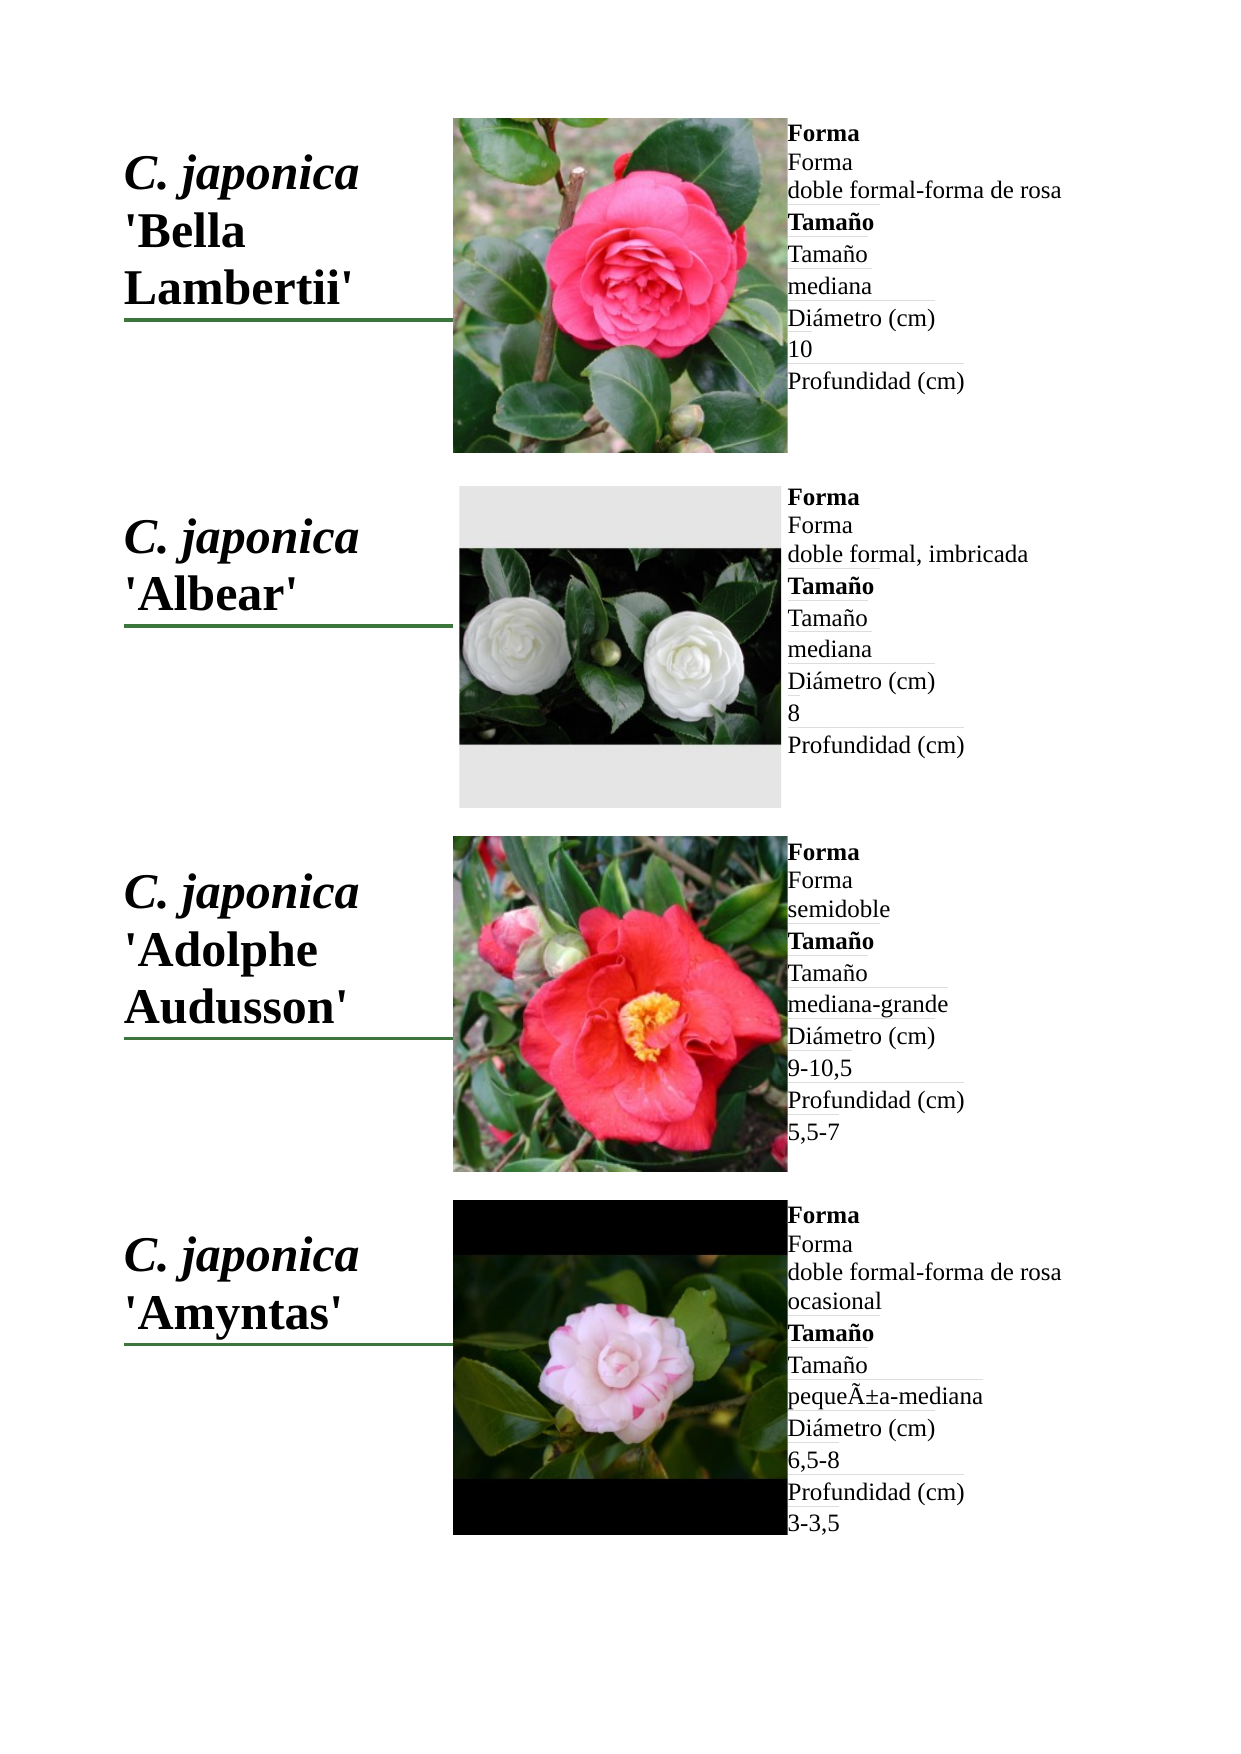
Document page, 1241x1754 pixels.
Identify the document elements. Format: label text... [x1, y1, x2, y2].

table_cell [453, 1172, 787, 1200]
table_cell C. japonica 'Amyntas' [124, 1200, 453, 1343]
table_cell [124, 628, 453, 837]
table_header [453, 453, 787, 482]
table_cell [124, 1346, 453, 1566]
table_header Forma Forma doble formal-forma de rosa Tamaño Tamaño mediana Diámetro (cm) 10 Profundidad (cm) [788, 118, 1123, 482]
table_cell [453, 1535, 787, 1566]
table_cell Forma Forma semidoble Tamaño Tamaño mediana-grande Diámetro (cm) 9-10,5 Profundidad (cm) 5,5-7 [788, 837, 1123, 1200]
table_cell [453, 482, 787, 836]
table_cell C. japonica 'Albear' [124, 482, 453, 624]
picture [453, 118, 788, 453]
table_header [124, 322, 453, 482]
picture [459, 486, 782, 808]
table_cell [124, 1040, 453, 1200]
picture [453, 1200, 788, 1535]
table_header C. japonica 'Bella Lambertii' [124, 118, 453, 318]
table_cell Forma Forma doble formal-forma de rosa ocasional Tamaño Tamaño pequeÃ±a-mediana Diámetro (cm) 6,5-8 Profundidad (cm) 3-3,5 [788, 1200, 1123, 1566]
picture [453, 836, 788, 1172]
table_cell C. japonica 'Adolphe Audusson' [124, 837, 453, 1037]
table_cell Forma Forma doble formal, imbricada Tamaño Tamaño mediana Diámetro (cm) 8 Profundidad (cm) [788, 482, 1123, 837]
